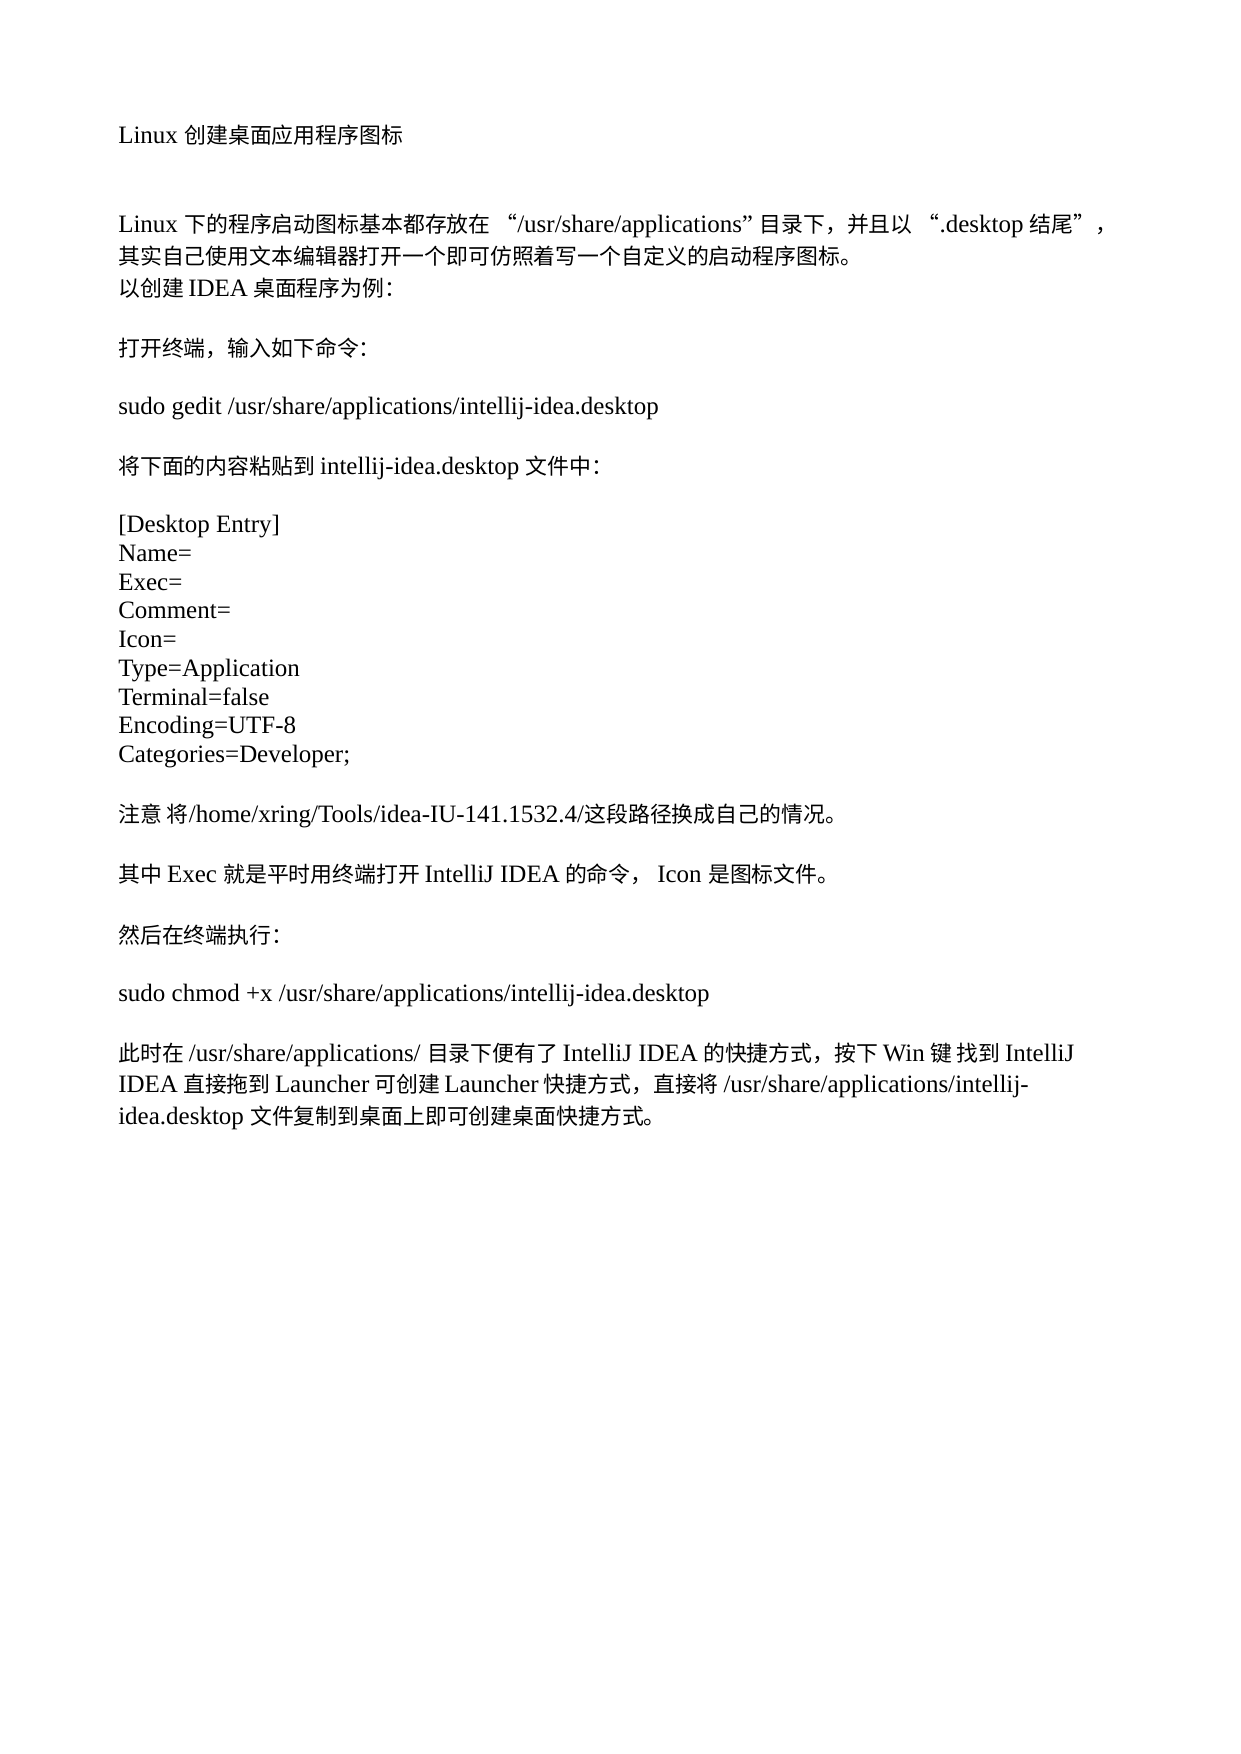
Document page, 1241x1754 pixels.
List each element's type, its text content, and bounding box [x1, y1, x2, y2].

text Exec= [118, 567, 1122, 596]
text Type=Application [118, 653, 1122, 682]
text Encoding=UTF-8 [118, 711, 1122, 739]
text 以创建IDEA桌面程序为例： [118, 271, 1122, 302]
text 此时在 /usr/share/applications/ 目录下便有了IntelliJ IDEA的快捷方式，按下 Win键 找到IntelliJ IDEA直接拖到Launcher可创建Launcher快捷方式，直接将 /usr/share/applications/intellij-idea.desktop 文件复制到桌面上即可创建桌面快捷方式。 [118, 1036, 1122, 1131]
text sudo gedit /usr/share/applications/intellij-idea.desktop [118, 391, 1122, 420]
text 将下面的内容粘贴到 intellij-idea.desktop 文件中： [118, 449, 1122, 481]
text Comment= [118, 596, 1122, 624]
text 打开终端，输入如下命令： [118, 331, 1122, 363]
text Linux 创建桌面应用程序图标 [118, 118, 1122, 150]
text Terminal=false [118, 682, 1122, 711]
text Name= [118, 538, 1122, 567]
text Icon= [118, 624, 1122, 653]
text 然后在终端执行： [118, 918, 1122, 949]
text sudo chmod +x /usr/share/applications/intellij-idea.desktop [118, 978, 1122, 1007]
text 注意 将/home/xring/Tools/idea-IU-141.1532.4/这段路径换成自己的情况。 [118, 797, 1122, 828]
text [Desktop Entry] [118, 509, 1122, 538]
text Categories=Developer; [118, 739, 1122, 768]
text 其中 Exec 就是平时用终端打开IntelliJ IDEA的命令， Icon 是图标文件。 [118, 857, 1122, 889]
text Linux 下的程序启动图标基本都存放在 “/usr/share/applications” 目录下，并且以 “.desktop 结尾”，其实自己使用文本编辑器打开一个即可仿照着写一个自定义的启动程序图标。 [118, 207, 1122, 271]
